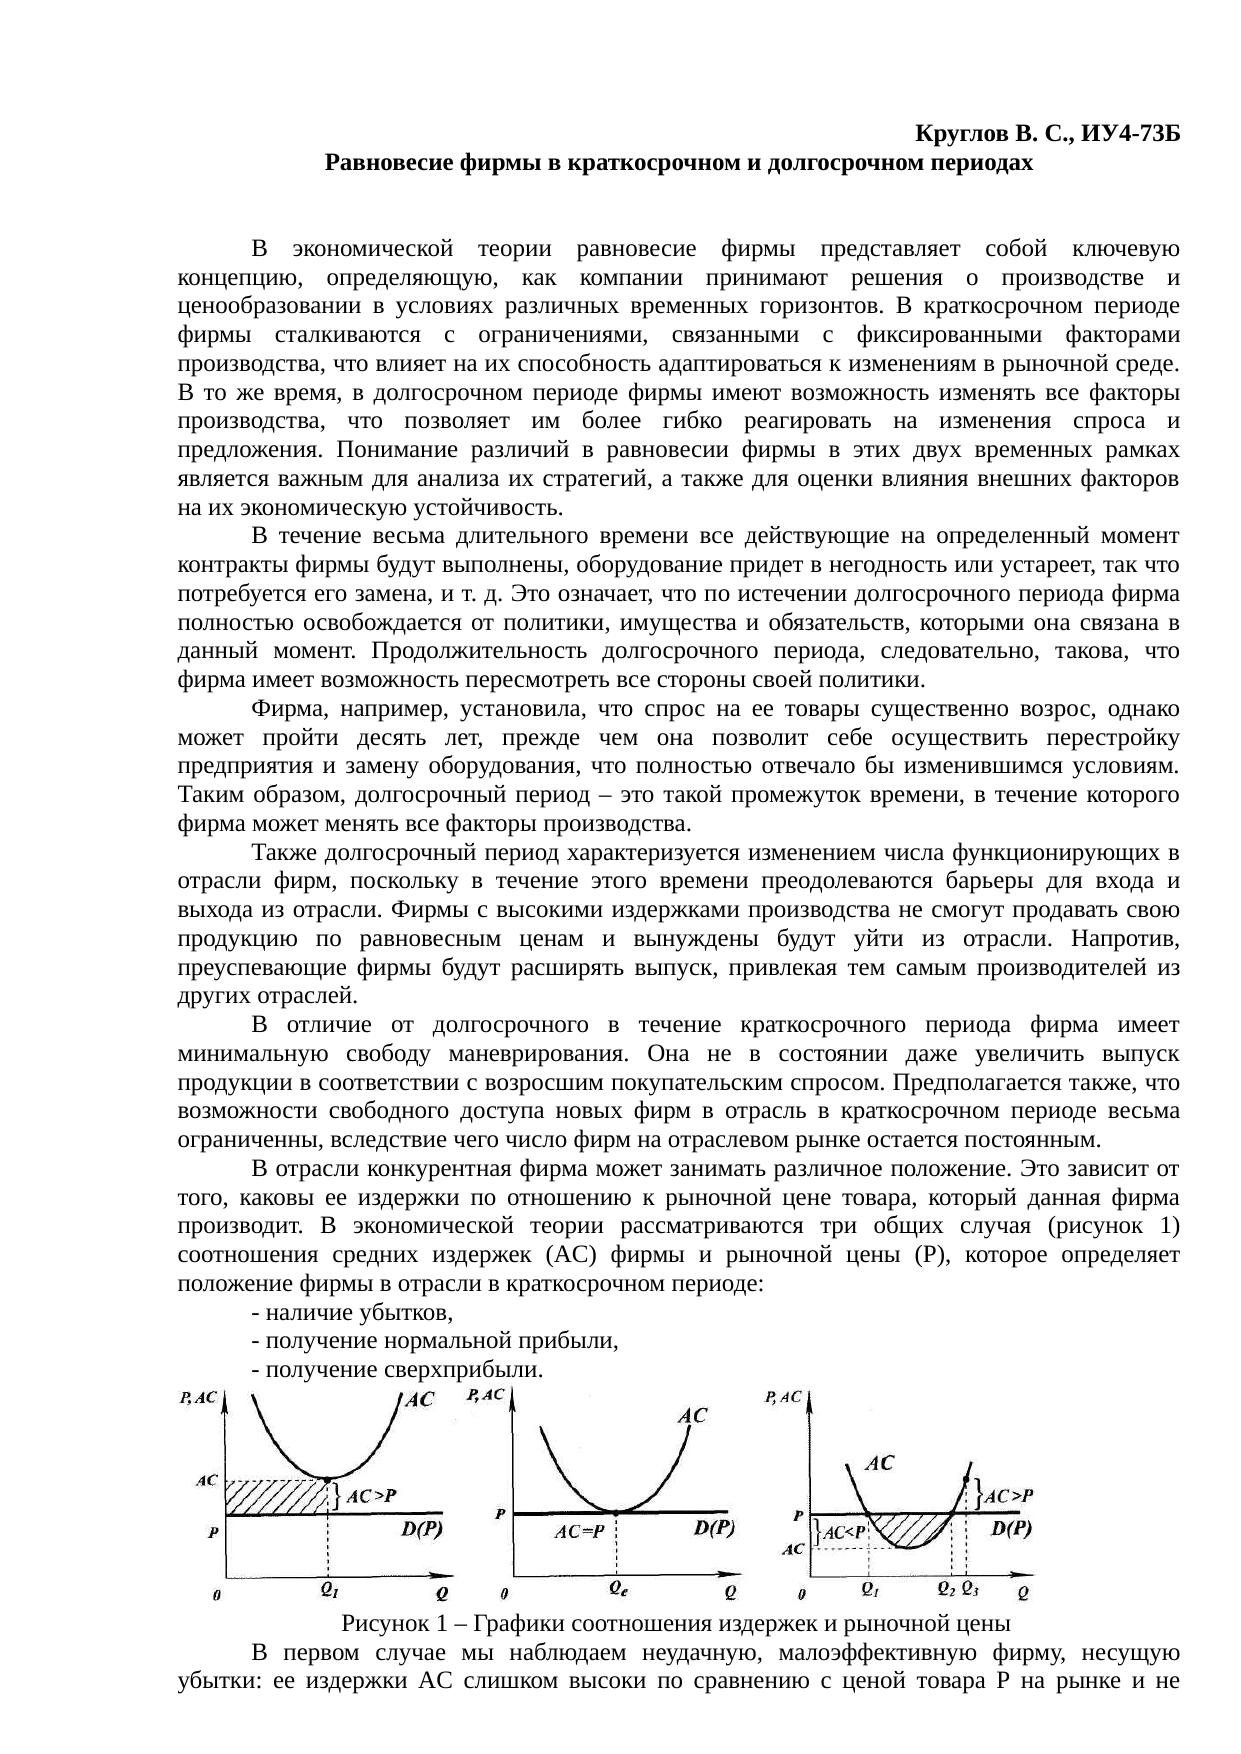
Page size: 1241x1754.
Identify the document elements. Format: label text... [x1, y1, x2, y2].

text - получение сверхприбыли. [177, 1354, 1181, 1383]
text В отличие от долгосрочного в течение краткосрочного периода фирма имеет минимальную свободу маневрирования. Она не в состоянии даже увеличить выпуск продукции в соответствии с возросшим покупательским спросом. Предполагается также, что возможности свободного доступа новых фирм в отрасль в краткосрочном периоде весьма ограниченны, вследствие чего число фирм на отраслевом рынке остается постоянным. [177, 1009, 1181, 1153]
text В экономической теории равновесие фирмы представляет собой ключевую концепцию, определяющую, как компании принимают решения о производстве и ценообразовании в условиях различных временных горизонтов. В краткосрочном периоде фирмы сталкиваются с ограничениями, связанными с фиксированными факторами производства, что влияет на их способность адаптироваться к изменениям в рыночной среде. В то же время, в долгосрочном периоде фирмы имеют возможность изменять все факторы производства, что позволяет им более гибко реагировать на изменения спроса и предложения. Понимание различий в равновесии фирмы в этих двух временных рамках является важным для анализа их стратегий, а также для оценки влияния внешних факторов на их экономическую устойчивость. [177, 233, 1181, 521]
text - наличие убытков, [177, 1297, 1181, 1326]
text В течение весьма длительного времени все действующие на определенный момент контракты фирмы будут выполнены, оборудование придет в негодность или устареет, так что потребуется его замена, и т. д. Это означает, что по истечении долгосрочного периода фирма полностью освобождается от политики, имущества и обязательств, которыми она связана в данный момент. Продолжительность долгосрочного периода, следовательно, такова, что фирма имеет возможность пересмотреть все стороны своей политики. [177, 521, 1181, 693]
text В первом случае мы наблюдаем неудачную, малоэффективную фирму, несущую убытки: ее издержки AС слишком высоки по сравнению с ценой товара Р на рынке и не [177, 1637, 1181, 1694]
text Круглов В. С., ИУ4-73Б [177, 118, 1181, 147]
text Фирма, например, установила, что спрос на ее товары существенно возрос, однако может пройти десять лет, прежде чем она позволит себе осуществить перестройку предприятия и замену оборудования, что полностью отвечало бы изменившимся условиям. Таким образом, долгосрочный период – это такой промежуток времени, в течение которого фирма может менять все факторы производства. [177, 693, 1181, 837]
text Равновесие фирмы в краткосрочном и долгосрочном периодах [177, 147, 1181, 176]
text - получение нормальной прибыли, [177, 1326, 1181, 1354]
text Также долгосрочный период характеризуется изменением числа функционирующих в отрасли фирм, поскольку в течение этого времени преодолеваются барьеры для входа и выхода из отрасли. Фирмы с высокими издержками производства не смогут продавать свою продукцию по равновесным ценам и вынуждены будут уйти из отрасли. Напротив, преуспевающие фирмы будут расширять выпуск, привлекая тем самым производителей из других отраслей. [177, 837, 1181, 1009]
text В отрасли конкурентная фирма может занимать различное положение. Это зависит от того, каковы ее издержки по отношению к рыночной цене товара, который данная фирма производит. В экономической теории рассматриваются три общих случая (рисунок 1) соотношения средних издержек (AC) фирмы и рыночной цены (Р), которое определяет положение фирмы в отрасли в краткосрочном периоде: [177, 1153, 1181, 1297]
text Рисунок 1 – Графики соотношения издержек и рыночной цены [177, 1608, 1181, 1637]
